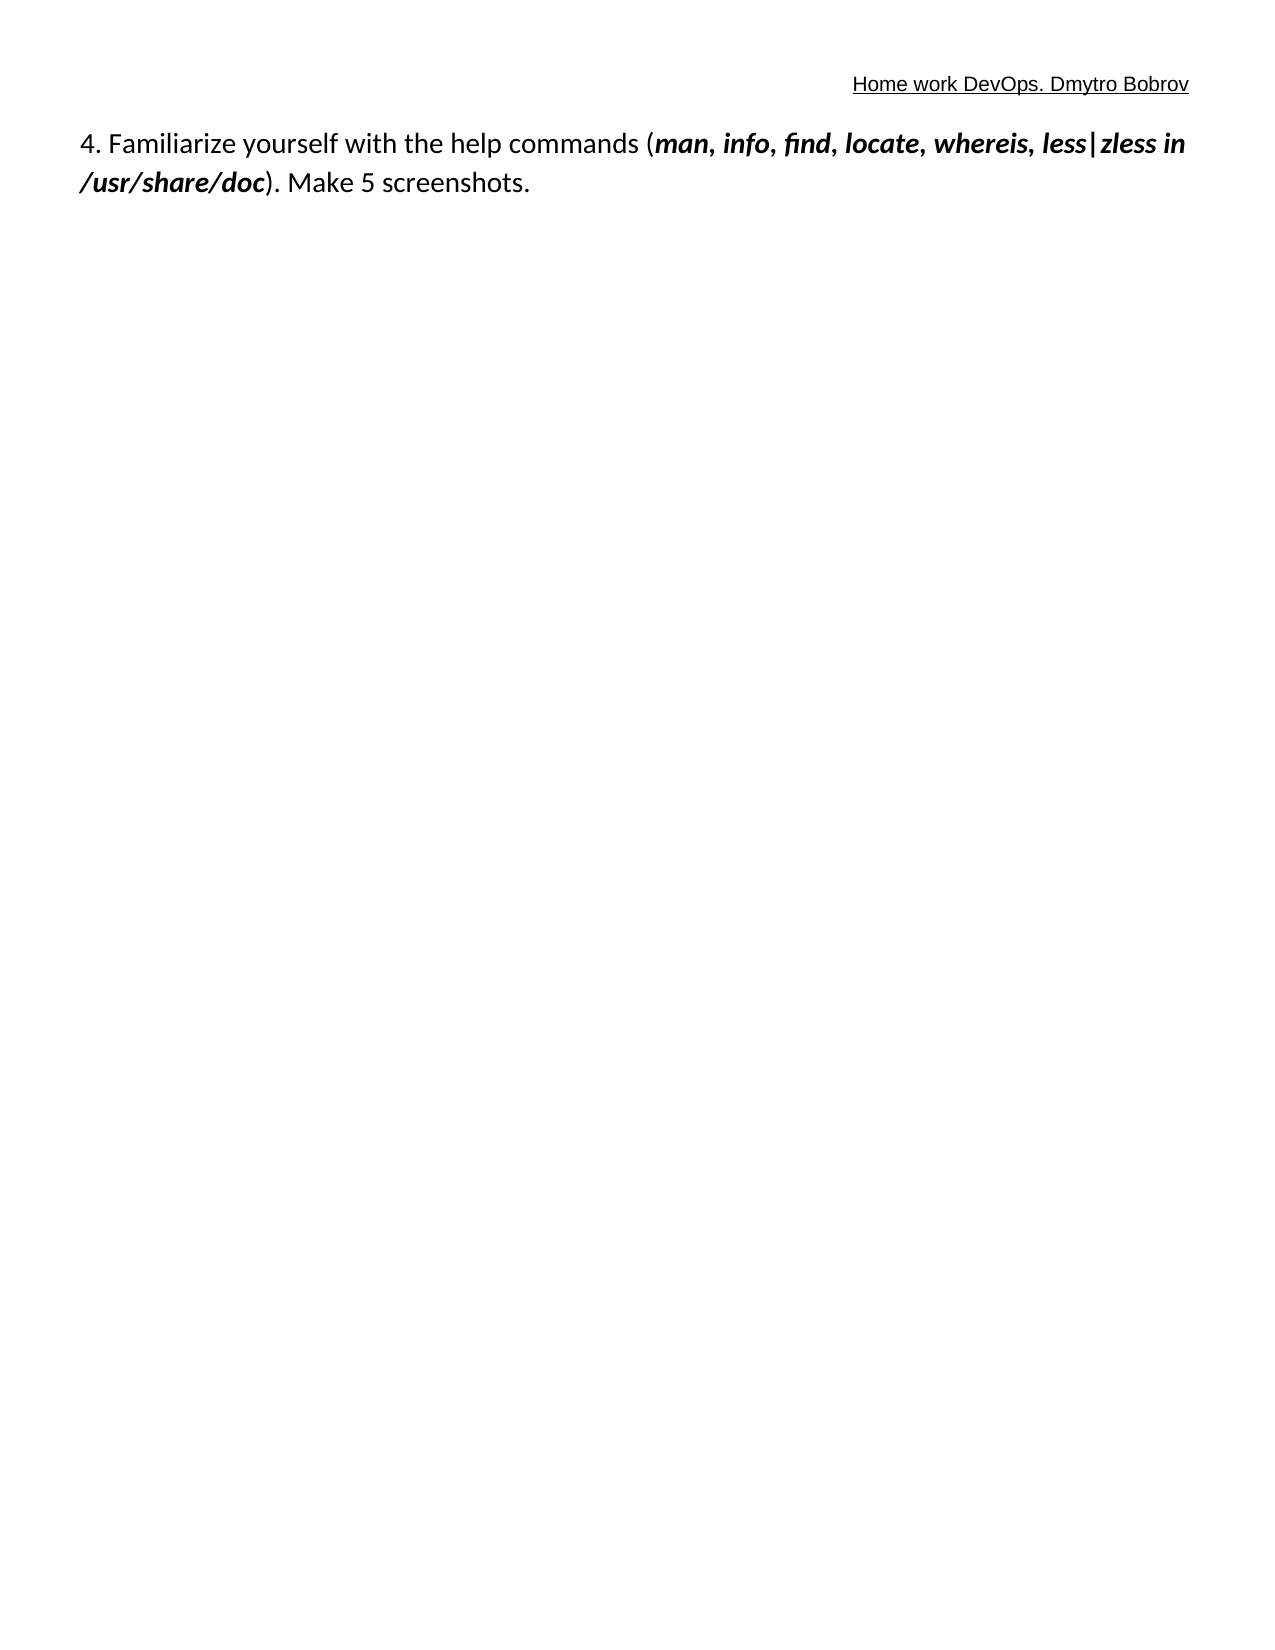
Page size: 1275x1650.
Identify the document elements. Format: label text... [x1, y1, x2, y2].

text 4. Familiarize yourself with the help commands (man, info, find, locate, whereis, less|zless in /usr/share/doc). Make 5 screenshots. [80, 125, 1189, 199]
